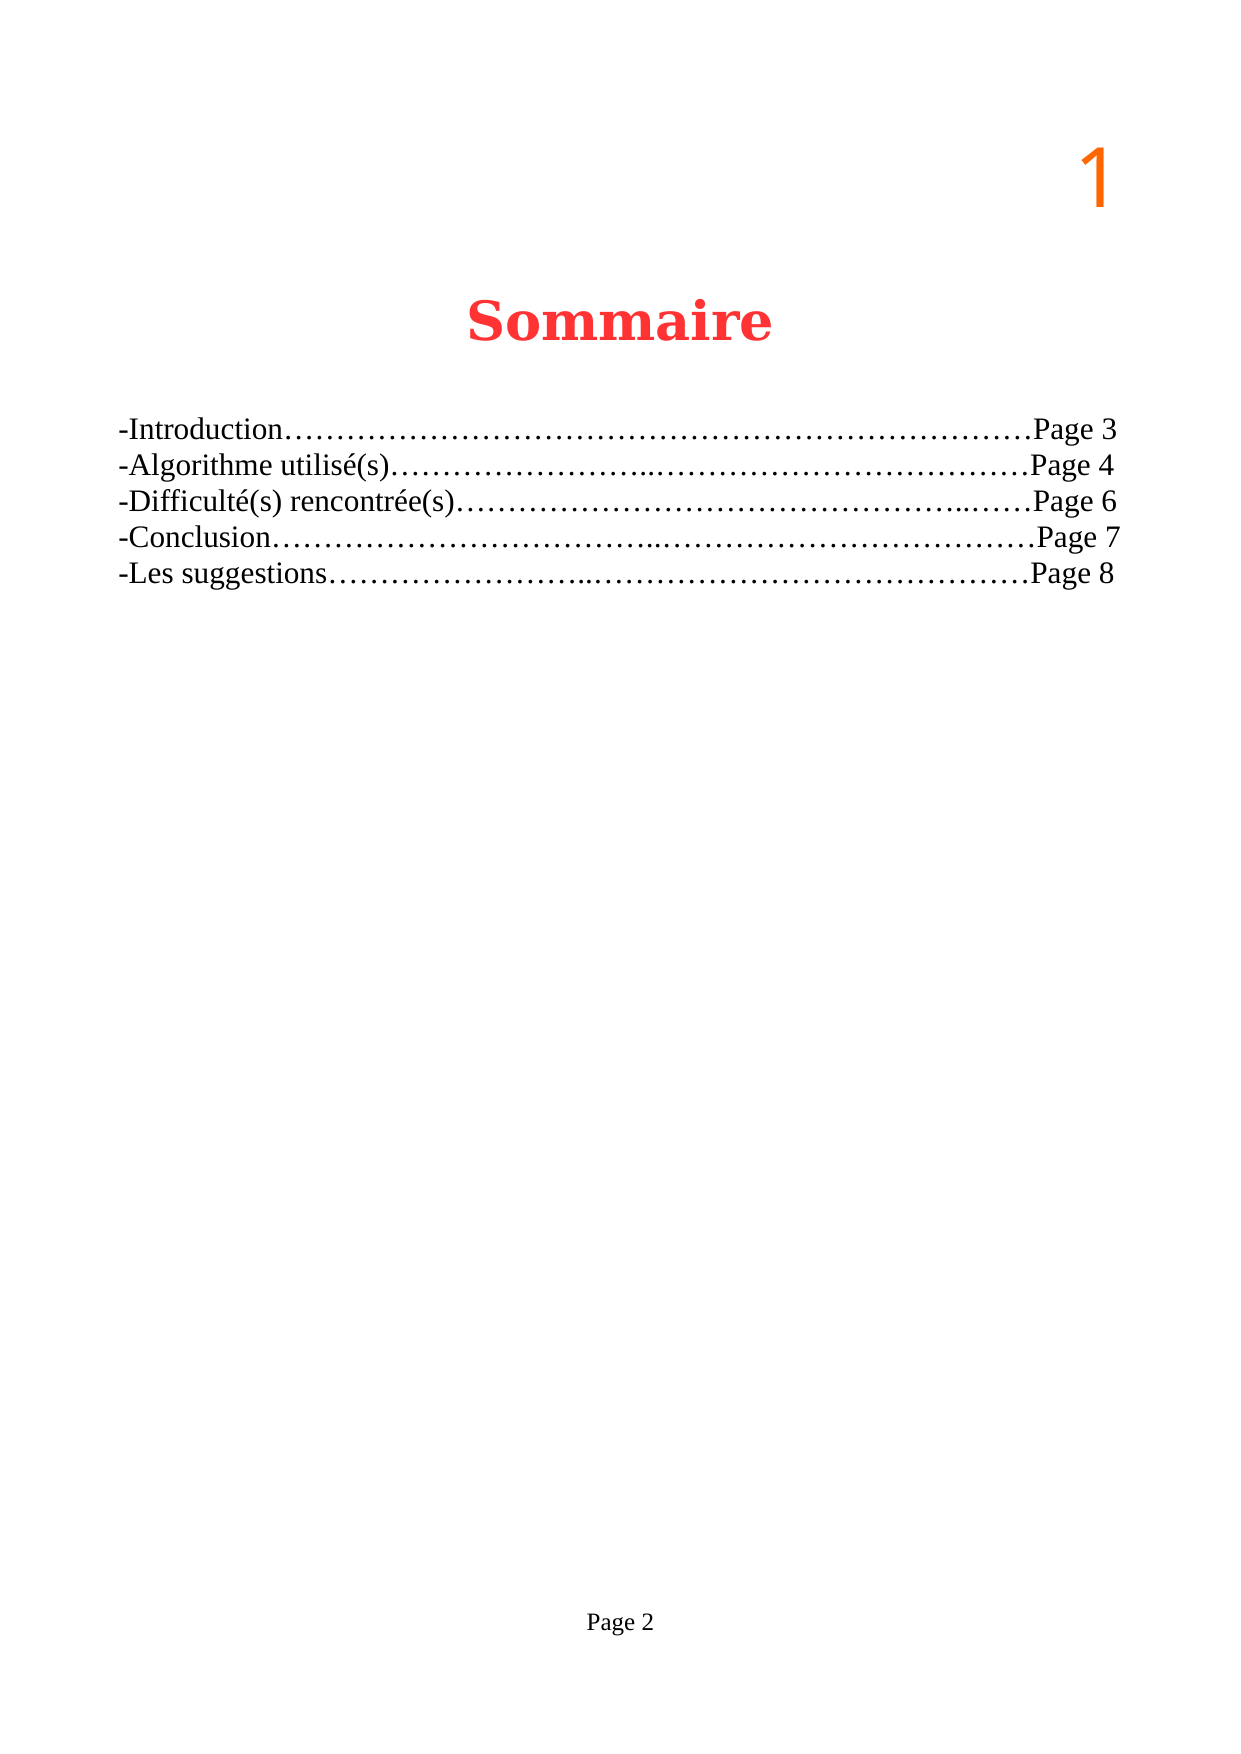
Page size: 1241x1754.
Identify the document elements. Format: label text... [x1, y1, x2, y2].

text -Algorithme utilisé(s)……………………..………………………………Page 4 [118, 446, 1122, 482]
text 1 [118, 118, 1122, 232]
text -Conclusion………………………………..………………………………Page 7 [118, 518, 1122, 554]
text -Difficulté(s) rencontrée(s)…………………………………………..……Page 6 [118, 482, 1122, 518]
text Sommaire [118, 289, 1122, 353]
text -Introduction………………………………………………………………Page 3 [118, 410, 1122, 446]
text -Les suggestions……………………..……………………………………Page 8 [118, 554, 1122, 590]
